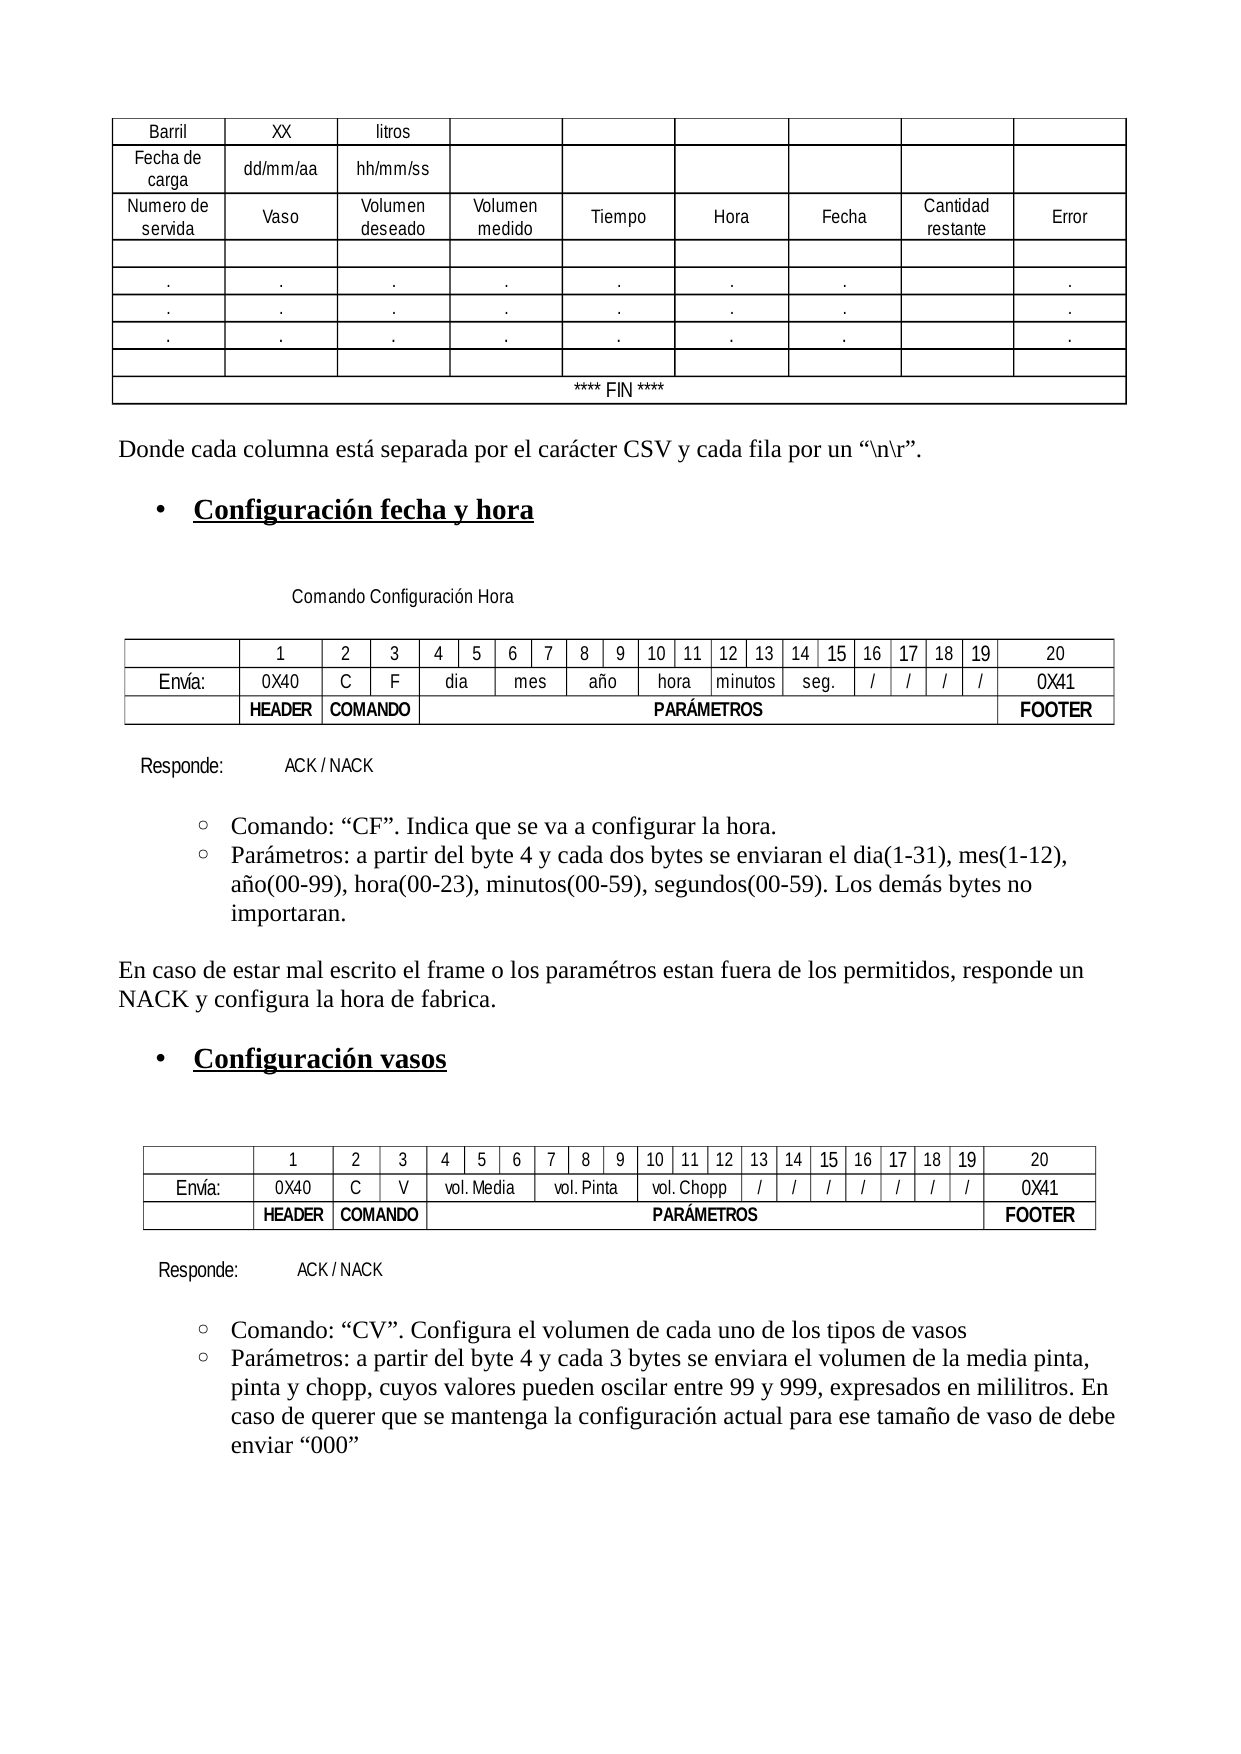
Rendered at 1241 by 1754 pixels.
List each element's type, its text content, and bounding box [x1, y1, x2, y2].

list Configuración fecha y hora [156, 492, 1122, 526]
text Donde cada columna está separada por el carácter CSV y cada fila por un “\n\r”. [118, 434, 1122, 463]
list Comando: “CV”. Configura el volumen de cada uno de los tipos de vasos [193, 1315, 1122, 1343]
list Comando: “CF”. Indica que se va a configurar la hora. [193, 811, 1122, 840]
text En caso de estar mal escrito el frame o los paramétros estan fuera de los permitidos, responde un NACK y configura la hora de fabrica. [118, 955, 1122, 1013]
list Parámetros: a partir del byte 4 y cada dos bytes se enviaran el dia(1-31), mes(1-12), año(00-99), hora(00-23), minutos(00-59), segundos(00-59). Los demás bytes no importaran. [193, 840, 1122, 926]
list Parámetros: a partir del byte 4 y cada 3 bytes se enviara el volumen de la media pinta, pinta y chopp, cuyos valores pueden oscilar entre 99 y 999, expresados en mililitros. En caso de querer que se mantenga la configuración actual para ese tamaño de vaso de debe enviar “000” [193, 1343, 1122, 1458]
list Configuración vasos [156, 1041, 1122, 1075]
